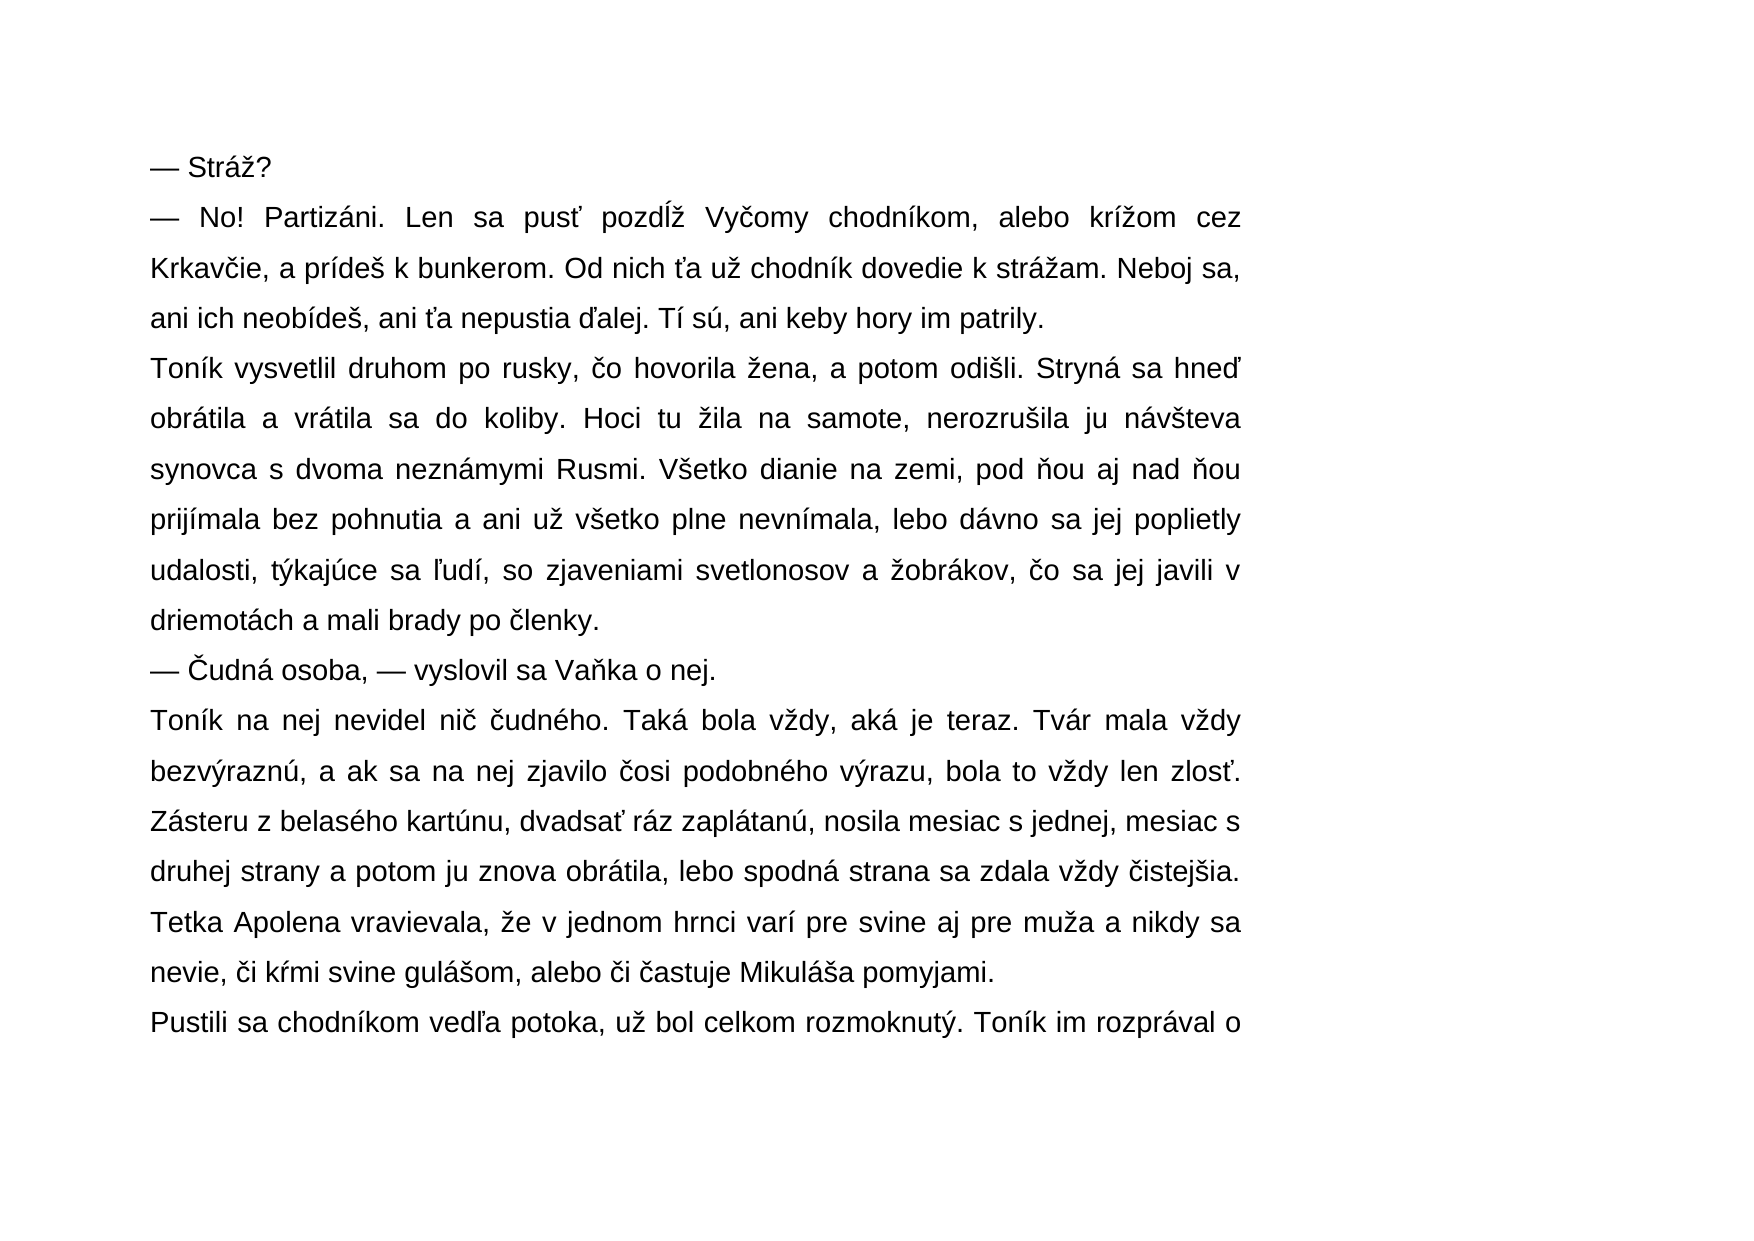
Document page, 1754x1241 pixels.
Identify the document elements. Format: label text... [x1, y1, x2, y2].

text Toník na nej nevidel nič čudného. Taká bola vždy, aká je teraz. Tvár mala vždy bezvýraznú, a ak sa na nej zjavilo čosi podobného výrazu, bola to vždy len zlosť. Zásteru z belasého kartúnu, dvadsať ráz zaplátanú, nosila mesiac s jednej, mesiac s druhej strany a potom ju znova obrátila, lebo spodná strana sa zdala vždy čistejšia. Tetka Apolena vravievala, že v jednom hrnci varí pre svine aj pre muža a nikdy sa nevie, či kŕmi svine gulášom, alebo či častuje Mikuláša pomyjami. [150, 703, 1243, 988]
text — No! Partizáni. Len sa pusť pozdĺž Vyčomy chodníkom, alebo krížom cez Krkavčie, a prídeš k bunkerom. Od nich ťa už chodník dovedie k strážam. Neboj sa, ani ich neobídeš, ani ťa nepustia ďalej. Tí sú, ani keby hory im patrily. [150, 200, 1243, 334]
text — Stráž? [150, 150, 1243, 183]
text Toník vysvetlil druhom po rusky, čo hovorila žena, a potom odišli. Stryná sa hneď obrátila a vrátila sa do koliby. Hoci tu žila na samote, nerozrušila ju návšteva synovca s dvoma neznámymi Rusmi. Všetko dianie na zemi, pod ňou aj nad ňou prijímala bez pohnutia a ani už všetko plne nevnímala, lebo dávno sa jej poplietly udalosti, týkajúce sa ľudí, so zjaveniami svetlonosov a žobrákov, čo sa jej javili v driemotách a mali brady po členky. [150, 351, 1243, 636]
text Pustili sa chodníkom vedľa potoka, už bol celkom rozmoknutý. Toník im rozprával o [150, 1005, 1243, 1039]
text — Čudná osoba, — vyslovil sa Vaňka o nej. [150, 653, 1243, 687]
